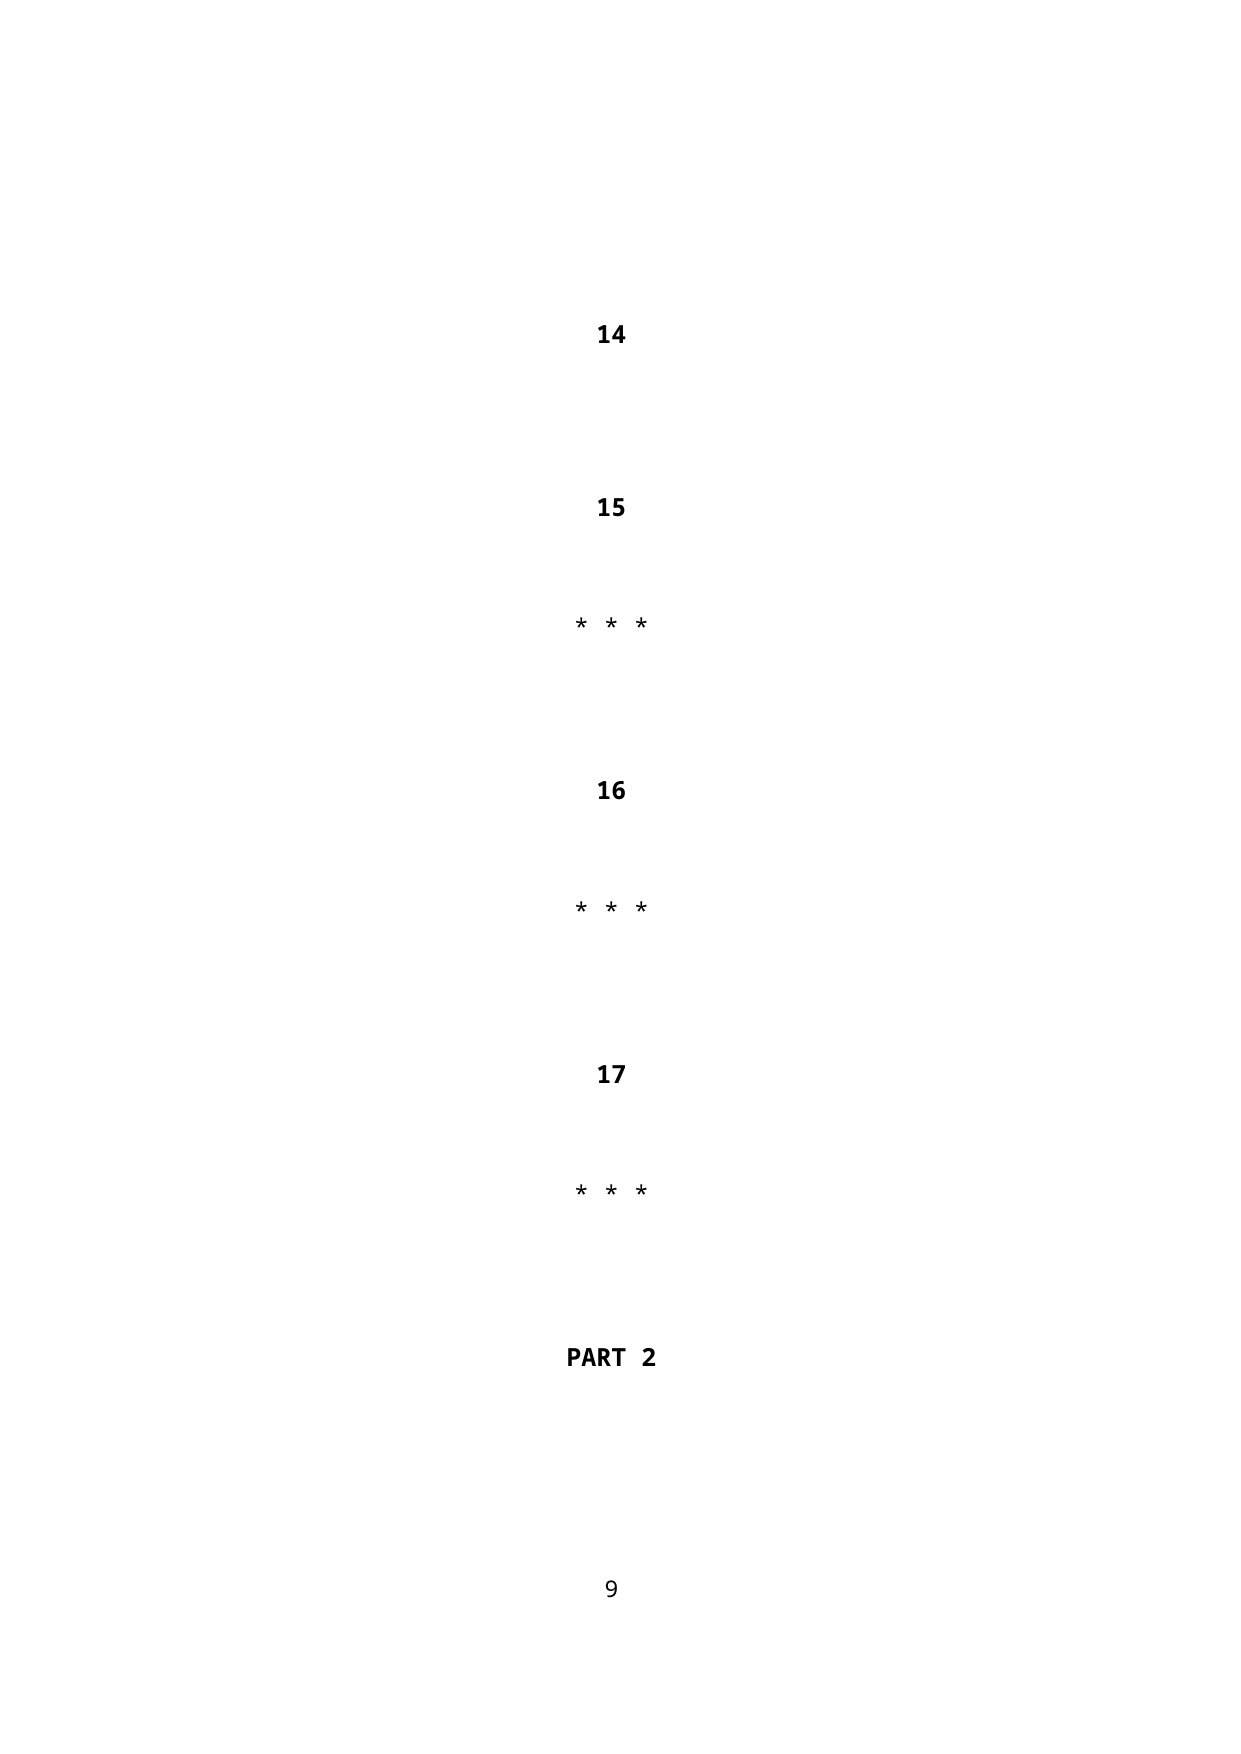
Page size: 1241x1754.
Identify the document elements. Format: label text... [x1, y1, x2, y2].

subtitle * * * [159, 1169, 1063, 1212]
subtitle * * * [159, 885, 1063, 928]
subtitle 14 [159, 309, 1063, 352]
subtitle Part 2 [159, 1332, 1063, 1375]
subtitle 16 [159, 765, 1063, 808]
subtitle 15 [159, 482, 1063, 525]
subtitle * * * [159, 602, 1063, 645]
subtitle 17 [159, 1049, 1063, 1092]
